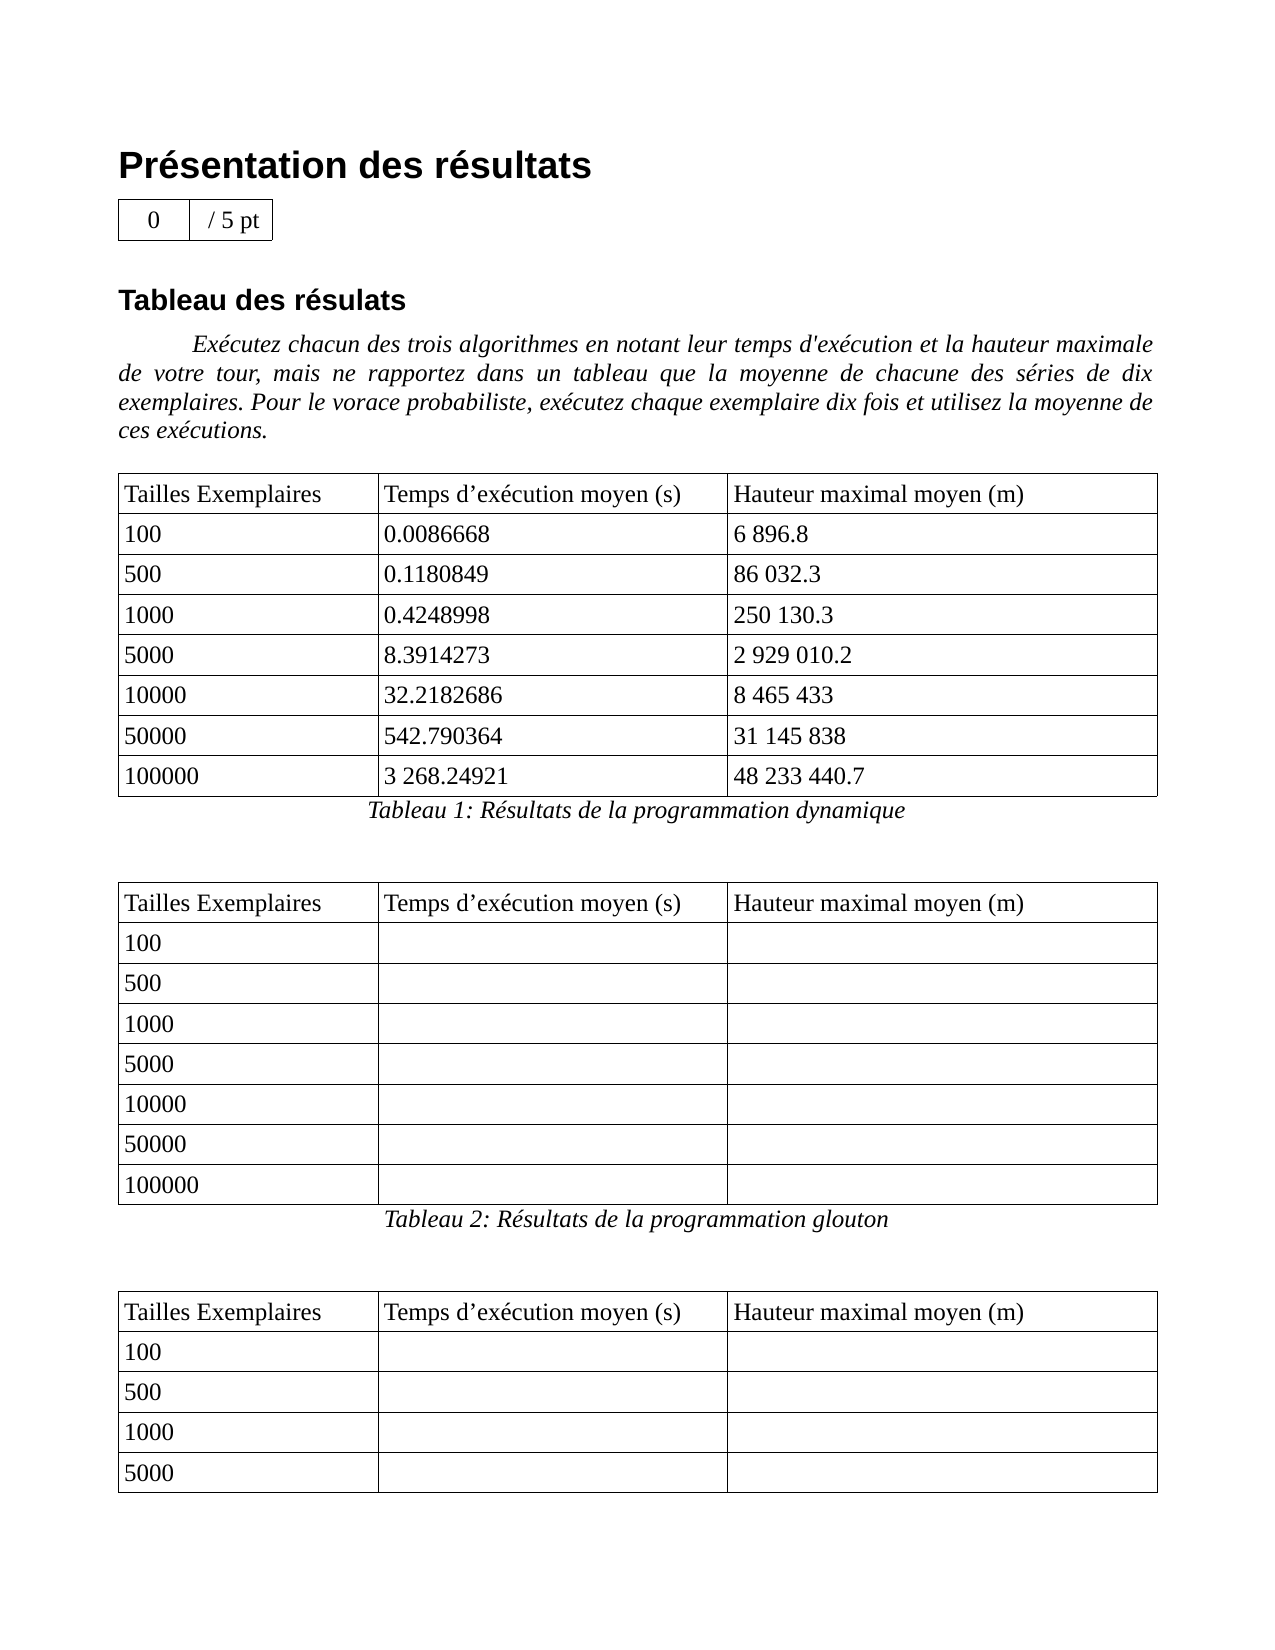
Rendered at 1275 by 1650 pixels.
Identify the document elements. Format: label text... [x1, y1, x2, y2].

table_cell [379, 1044, 727, 1083]
table_cell 100 [119, 1332, 378, 1371]
table_cell [728, 1453, 1157, 1492]
table_cell [379, 923, 727, 962]
table_cell 250 130.3 [728, 595, 1157, 634]
table_cell [728, 1413, 1157, 1452]
table_cell 50000 [119, 1125, 378, 1164]
table_cell 3 268.24921 [379, 756, 727, 796]
table_header Tailles Exemplaires [119, 1292, 378, 1331]
table_cell 86 032.3 [728, 555, 1157, 594]
table_cell 0.0086668 [379, 514, 727, 554]
table_cell [379, 1125, 727, 1164]
table_cell 100 [119, 514, 378, 554]
subtitle Tableau des résulats [118, 283, 1157, 317]
table_cell 10000 [119, 1085, 378, 1124]
table_cell 10000 [119, 676, 378, 715]
table_cell 0.1180849 [379, 555, 727, 594]
table_cell [379, 964, 727, 1003]
table_cell 5000 [119, 1044, 378, 1083]
table_cell 1000 [119, 1413, 378, 1452]
table_cell 6 896.8 [728, 514, 1157, 554]
table_cell [728, 1044, 1157, 1083]
table_cell [728, 1085, 1157, 1124]
table_cell 50000 [119, 716, 378, 755]
table_cell 500 [119, 1372, 378, 1412]
table_cell [728, 1165, 1157, 1204]
table_cell [379, 1453, 727, 1492]
table_cell [728, 1332, 1157, 1371]
table_cell 5000 [119, 635, 378, 674]
subtitle Présentation des résultats [118, 143, 1157, 187]
table_cell [379, 1372, 727, 1412]
table_cell 1000 [119, 595, 378, 634]
table_cell [728, 964, 1157, 1003]
table_header Temps d’exécution moyen (s) [379, 1292, 727, 1331]
table_cell [379, 1004, 727, 1043]
table_cell [379, 1165, 727, 1204]
table_cell [728, 1004, 1157, 1043]
table_header Tailles Exemplaires [119, 474, 378, 513]
table_cell 8 465 433 [728, 676, 1157, 715]
table_cell 2 929 010.2 [728, 635, 1157, 674]
table_cell 542.790364 [379, 716, 727, 755]
table_header Hauteur maximal moyen (m) [728, 1292, 1157, 1331]
table_cell [728, 1125, 1157, 1164]
table_cell 100000 [119, 756, 378, 796]
table_cell [728, 923, 1157, 962]
table_header Hauteur maximal moyen (m) [728, 883, 1157, 922]
table_header Temps d’exécution moyen (s) [379, 474, 727, 513]
table_header Tailles Exemplaires [119, 883, 378, 922]
table_cell [728, 1372, 1157, 1412]
table_cell 1000 [119, 1004, 378, 1043]
table_header 0 [119, 200, 189, 239]
table_cell [379, 1413, 727, 1452]
table_header Temps d’exécution moyen (s) [379, 883, 727, 922]
table_cell 32.2182686 [379, 676, 727, 715]
table_cell [379, 1332, 727, 1371]
text Exécutez chacun des trois algorithmes en notant leur temps d'exécution et la hauteur maximale de votre tour, mais ne rapportez dans un tableau que la moyenne de chacune des séries de dix exemplaires. Pour le vorace probabiliste, exécutez chaque exemplaire dix fois et utilisez la moyenne de ces exécutions. [118, 329, 1157, 444]
table_cell 5000 [119, 1453, 378, 1492]
table_cell 48 233 440.7 [728, 756, 1157, 796]
text Tableau 1: Résultats de la programmation dynamique [118, 797, 1157, 824]
table_cell 100 [119, 923, 378, 962]
table_cell 500 [119, 555, 378, 594]
table_cell 0.4248998 [379, 595, 727, 634]
table_cell 8.3914273 [379, 635, 727, 674]
table_cell [379, 1085, 727, 1124]
table_header / 5 pt [190, 200, 272, 239]
text Tableau 2: Résultats de la programmation glouton [118, 1205, 1157, 1233]
table_cell 31 145 838 [728, 716, 1157, 755]
table_header Hauteur maximal moyen (m) [728, 474, 1157, 513]
table_cell 100000 [119, 1165, 378, 1204]
table_cell 500 [119, 964, 378, 1003]
